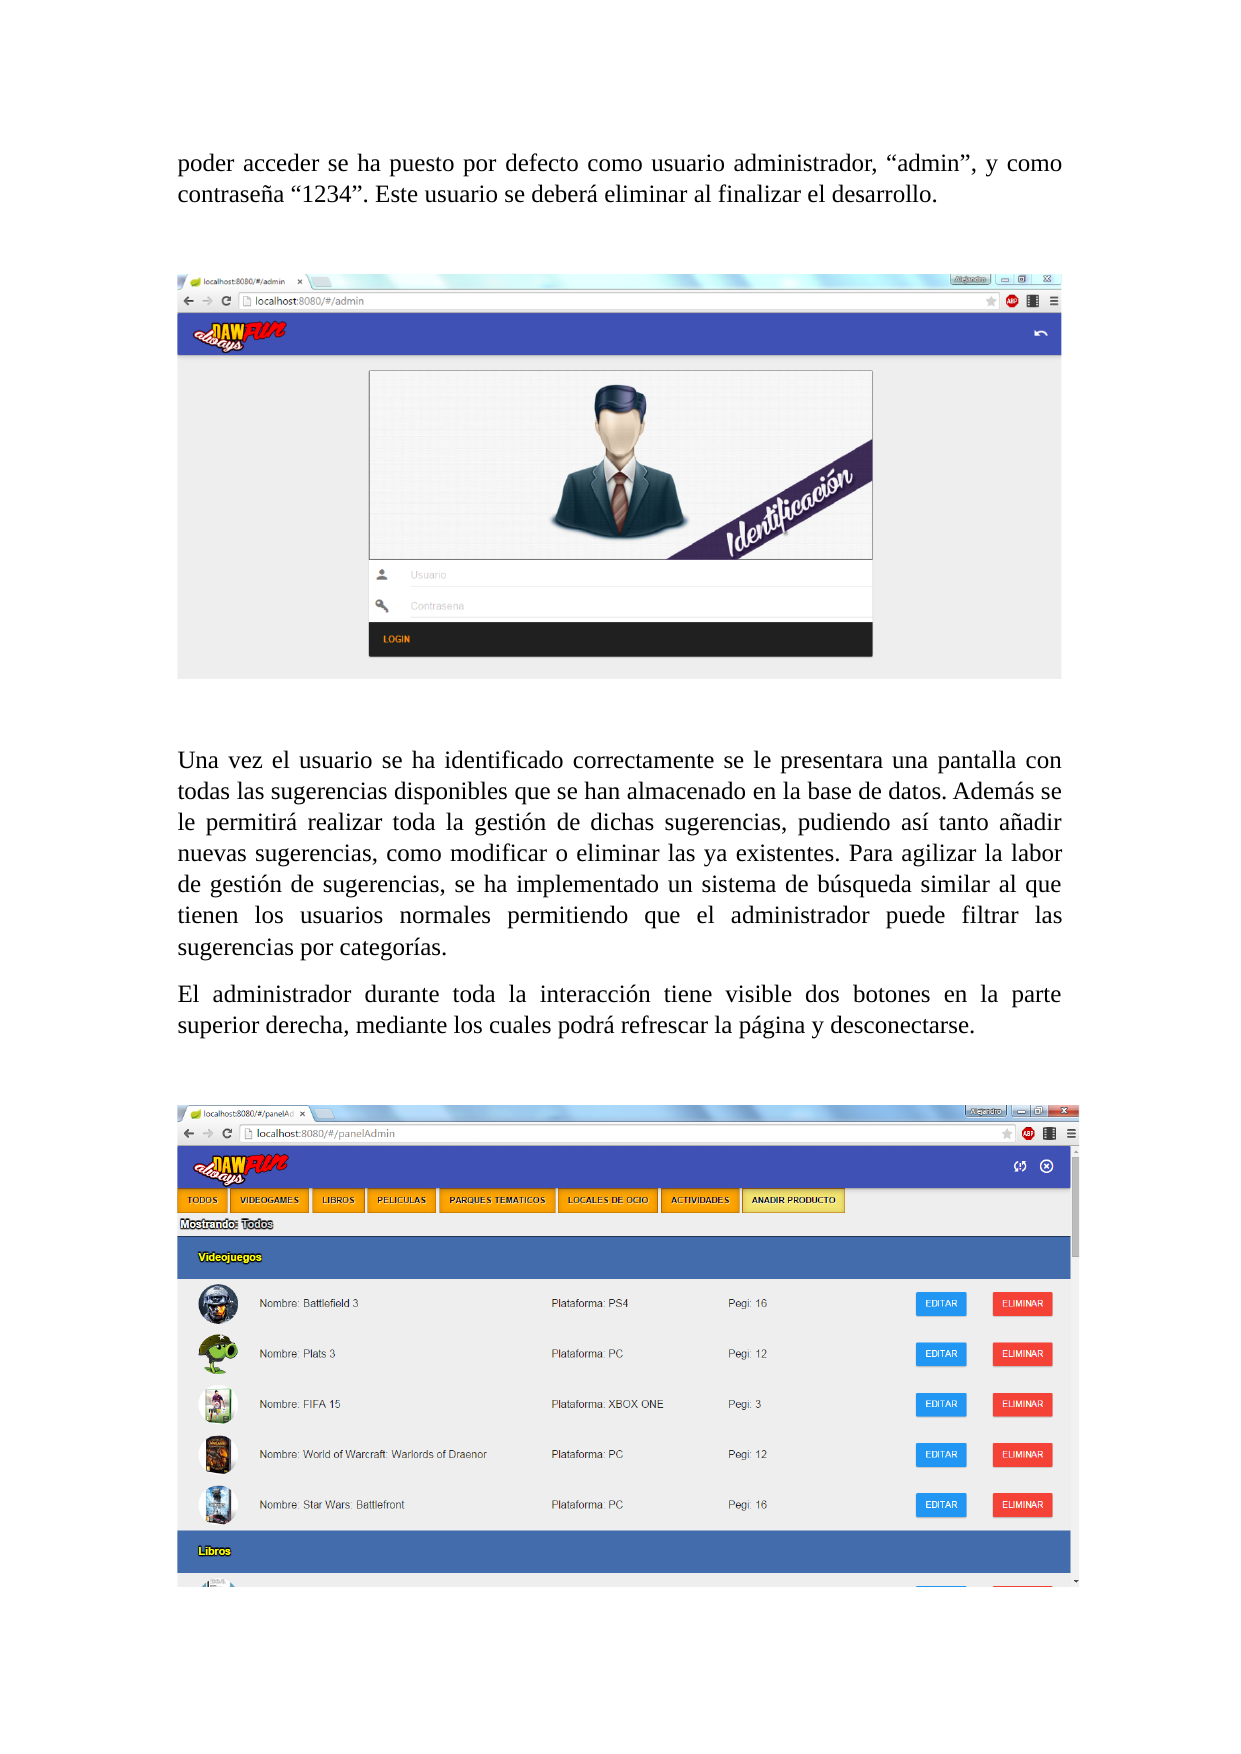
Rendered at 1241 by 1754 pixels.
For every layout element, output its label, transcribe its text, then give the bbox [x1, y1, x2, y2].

picture [177, 274, 1062, 679]
text Una vez el usuario se ha identificado correctamente se le presentara una pantalla con todas las sugerencias disponibles que se han almacenado en la base de datos. Además se le permitirá realizar toda la gestión de dichas sugerencias, pudiendo así tanto añadir nuevas sugerencias, como modificar o eliminar las ya existentes. Para agilizar la labor de gestión de sugerencias, se ha implementado un sistema de búsqueda similar al que tienen los usuarios normales permitiendo que el administrador puede filtrar las sugerencias por categorías. [177, 745, 1063, 960]
picture [177, 1105, 1080, 1587]
text El administrador durante toda la interacción tiene visible dos botones en la parte superior derecha, mediante los cuales podrá refrescar la página y desconectarse. [177, 979, 1063, 1039]
text poder acceder se ha puesto por defecto como usuario administrador, “admin”, y como contraseña “1234”. Este usuario se deberá eliminar al finalizar el desarrollo. [177, 148, 1063, 207]
